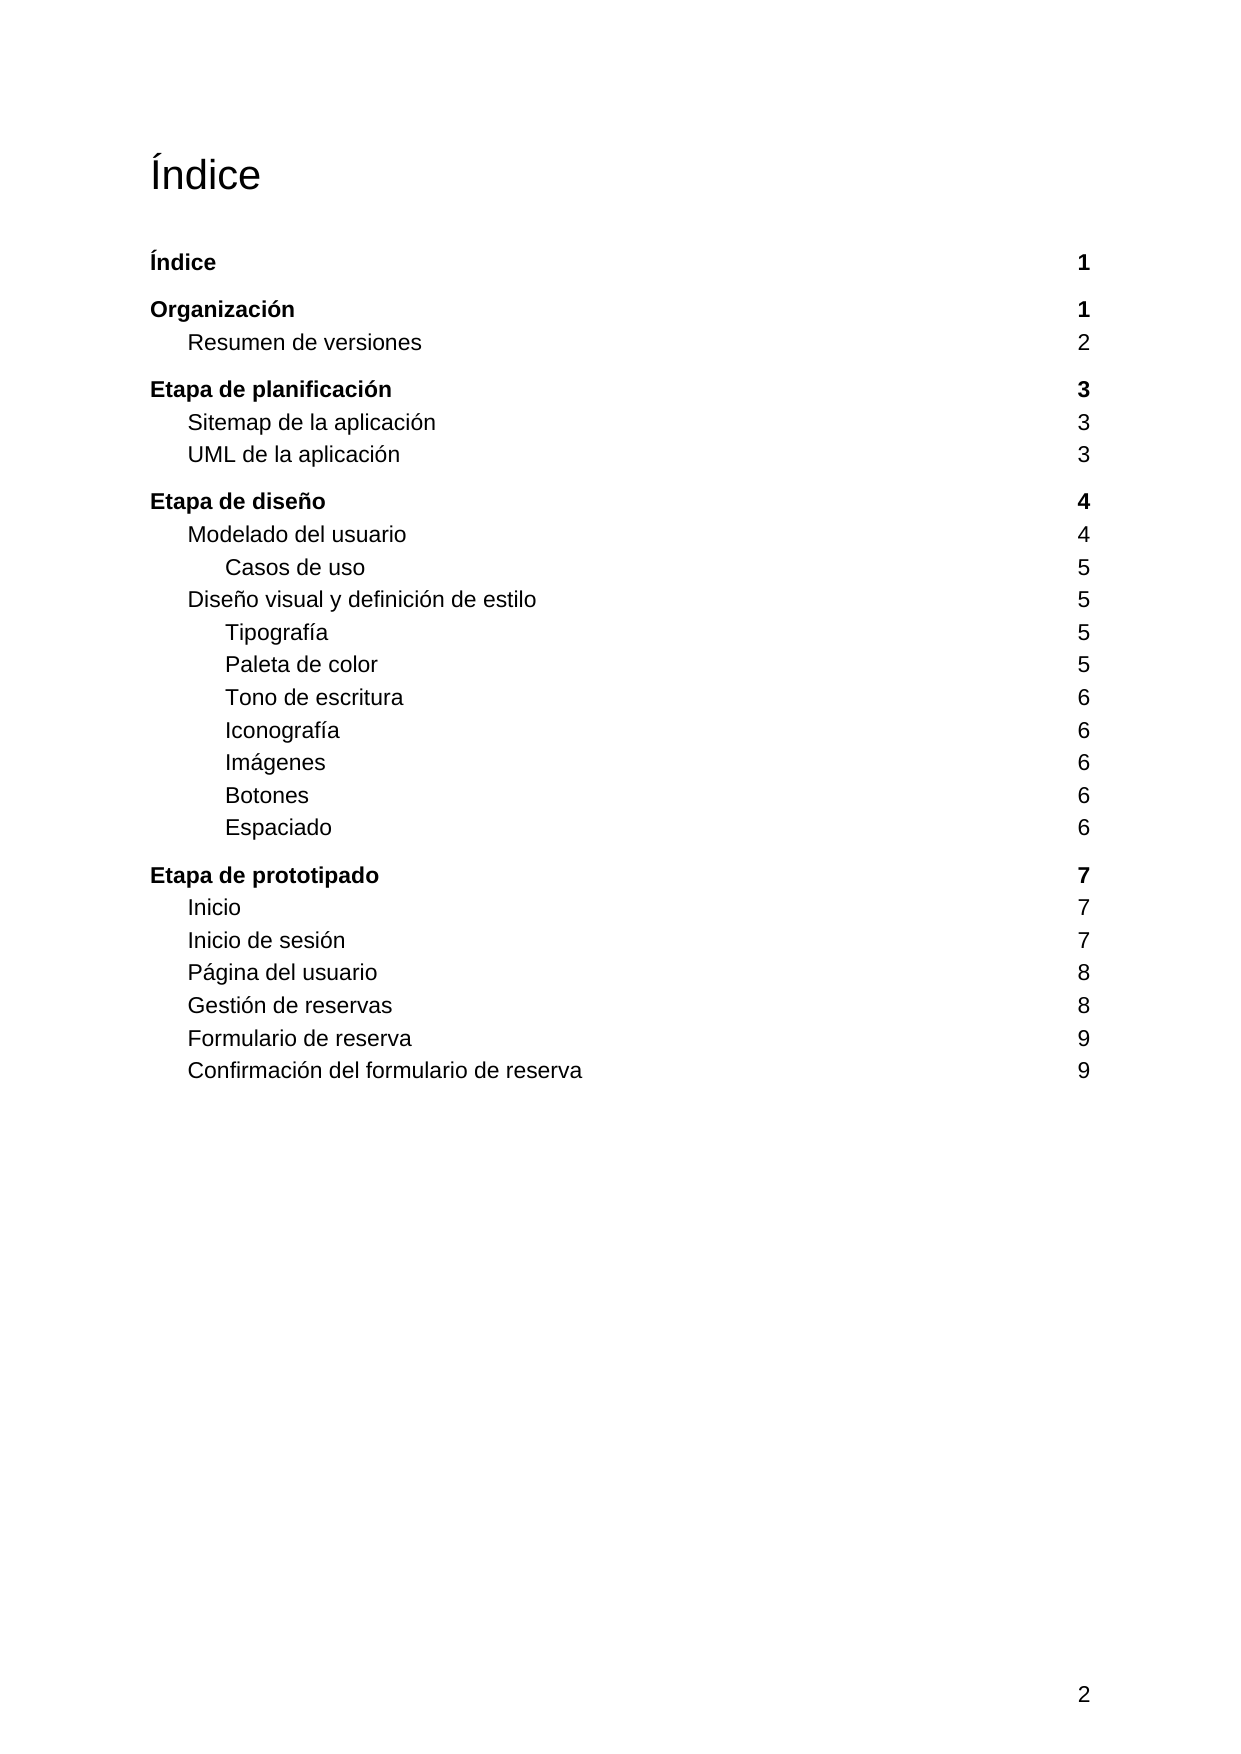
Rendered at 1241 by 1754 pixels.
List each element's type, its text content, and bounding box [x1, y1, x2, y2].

text UML de la aplicación 3 [187, 441, 1090, 467]
text Espaciado 6 [225, 814, 1090, 841]
text Iconografía 6 [225, 717, 1090, 743]
text Diseño visual y definición de estilo 5 [187, 586, 1090, 612]
text Organización 1 [150, 296, 1090, 322]
text Etapa de planificación 3 [150, 376, 1090, 402]
text Inicio 7 [187, 894, 1090, 921]
text Inicio de sesión 7 [187, 927, 1090, 953]
text Botones 6 [225, 782, 1090, 808]
text Índice 1 [150, 249, 1090, 275]
text Casos de uso 5 [225, 553, 1090, 580]
text Confirmación del formulario de reserva 9 [187, 1057, 1090, 1083]
text Sitemap de la aplicación 3 [187, 408, 1090, 435]
text Página del usuario 8 [187, 959, 1090, 986]
text Imágenes 6 [225, 749, 1090, 776]
text Gestión de reservas 8 [187, 992, 1090, 1018]
text Tono de escritura 6 [225, 684, 1090, 710]
text Etapa de diseño 4 [150, 488, 1090, 515]
text Tipografía 5 [225, 619, 1090, 645]
text Paleta de color 5 [225, 651, 1090, 678]
text Etapa de prototipado 7 [150, 862, 1090, 888]
subtitle Índice [150, 150, 1090, 198]
text Modelado del usuario 4 [187, 521, 1090, 547]
text Formulario de reserva 9 [187, 1024, 1090, 1051]
text Resumen de versiones 2 [187, 329, 1090, 355]
